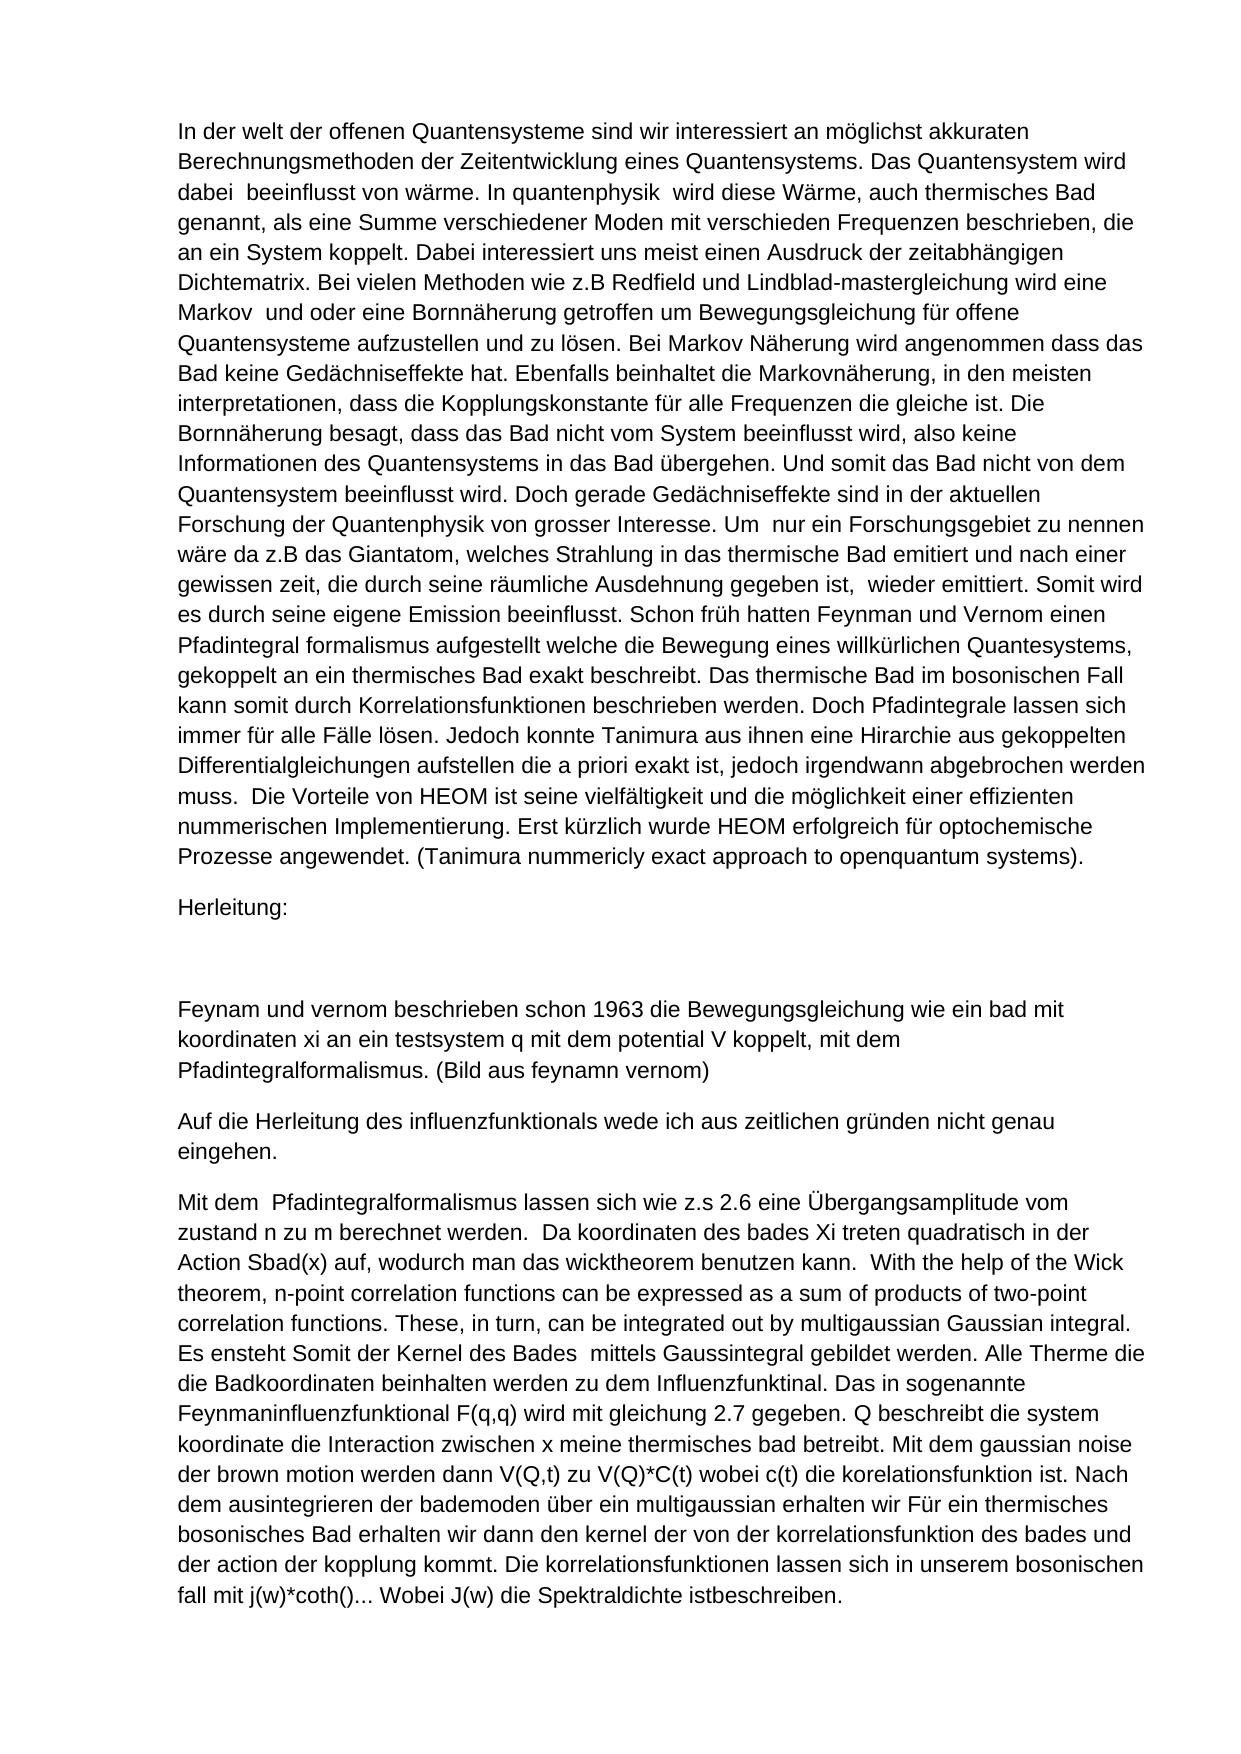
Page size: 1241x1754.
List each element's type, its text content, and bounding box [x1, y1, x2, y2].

text Auf die Herleitung des influenzfunktionals wede ich aus zeitlichen gründen nicht genau eingehen. [177, 1108, 1152, 1164]
text In der welt der offenen Quantensysteme sind wir interessiert an möglichst akkuraten Berechnungsmethoden der Zeitentwicklung eines Quantensystems. Das Quantensystem wird dabei beeinflusst von wärme. In quantenphysik wird diese Wärme, auch thermisches Bad genannt, als eine Summe verschiedener Moden mit verschieden Frequenzen beschrieben, die an ein System koppelt. Dabei interessiert uns meist einen Ausdruck der zeitabhängigen Dichtematrix. Bei vielen Methoden wie z.B Redfield und Lindblad-mastergleichung wird eine Markov und oder eine Bornnäherung getroffen um Bewegungsgleichung für offene Quantensysteme aufzustellen und zu lösen. Bei Markov Näherung wird angenommen dass das Bad keine Gedächniseffekte hat. Ebenfalls beinhaltet die Markovnäherung, in den meisten interpretationen, dass die Kopplungskonstante für alle Frequenzen die gleiche ist. Die Bornnäherung besagt, dass das Bad nicht vom System beeinflusst wird, also keine Informationen des Quantensystems in das Bad übergehen. Und somit das Bad nicht von dem Quantensystem beeinflusst wird. Doch gerade Gedächniseffekte sind in der aktuellen Forschung der Quantenphysik von grosser Interesse. Um nur ein Forschungsgebiet zu nennen wäre da z.B das Giantatom, welches Strahlung in das thermische Bad emitiert und nach einer gewissen zeit, die durch seine räumliche Ausdehnung gegeben ist, wieder emittiert. Somit wird es durch seine eigene Emission beeinflusst. Schon früh hatten Feynman und Vernom einen Pfadintegral formalismus aufgestellt welche die Bewegung eines willkürlichen Quantesystems, gekoppelt an ein thermisches Bad exakt beschreibt. Das thermische Bad im bosonischen Fall kann somit durch Korrelationsfunktionen beschrieben werden. Doch Pfadintegrale lassen sich immer für alle Fälle lösen. Jedoch konnte Tanimura aus ihnen eine Hirarchie aus gekoppelten Differentialgleichungen aufstellen die a priori exakt ist, jedoch irgendwann abgebrochen werden muss. Die Vorteile von HEOM ist seine vielfältigkeit und die möglichkeit einer effizienten nummerischen Implementierung. Erst kürzlich wurde HEOM erfolgreich für optochemische Prozesse angewendet. (Tanimura nummericly exact approach to openquantum systems). [177, 118, 1152, 869]
text Mit dem Pfadintegralformalismus lassen sich wie z.s 2.6 eine Übergangsamplitude vom zustand n zu m berechnet werden. Da koordinaten des bades Xi treten quadratisch in der Action Sbad(x) auf, wodurch man das wicktheorem benutzen kann. With the help of the Wick theorem, n-point correlation functions can be expressed as a sum of products of two-point correlation functions. These, in turn, can be integrated out by multigaussian Gaussian integral. Es ensteht Somit der Kernel des Bades mittels Gaussintegral gebildet werden. Alle Therme die die Badkoordinaten beinhalten werden zu dem Influenzfunktinal. Das in sogenannte Feynmaninfluenzfunktional F(q,q) wird mit gleichung 2.7 gegeben. Q beschreibt die system koordinate die Interaction zwischen x meine thermisches bad betreibt. Mit dem gaussian noise der brown motion werden dann V(Q,t) zu V(Q)*C(t) wobei c(t) die korelationsfunktion ist. Nach dem ausintegrieren der bademoden über ein multigaussian erhalten wir Für ein thermisches bosonisches Bad erhalten wir dann den kernel der von der korrelationsfunktion des bades und der action der kopplung kommt. Die korrelationsfunktionen lassen sich in unserem bosonischen fall mit j(w)*coth()... Wobei J(w) die Spektraldichte istbeschreiben. [177, 1189, 1152, 1608]
text Feynam und vernom beschrieben schon 1963 die Bewegungsgleichung wie ein bad mit koordinaten xi an ein testsystem q mit dem potential V koppelt, mit dem Pfadintegralformalismus. (Bild aus feynamn vernom) [177, 996, 1152, 1083]
text Herleitung: [177, 894, 1152, 921]
